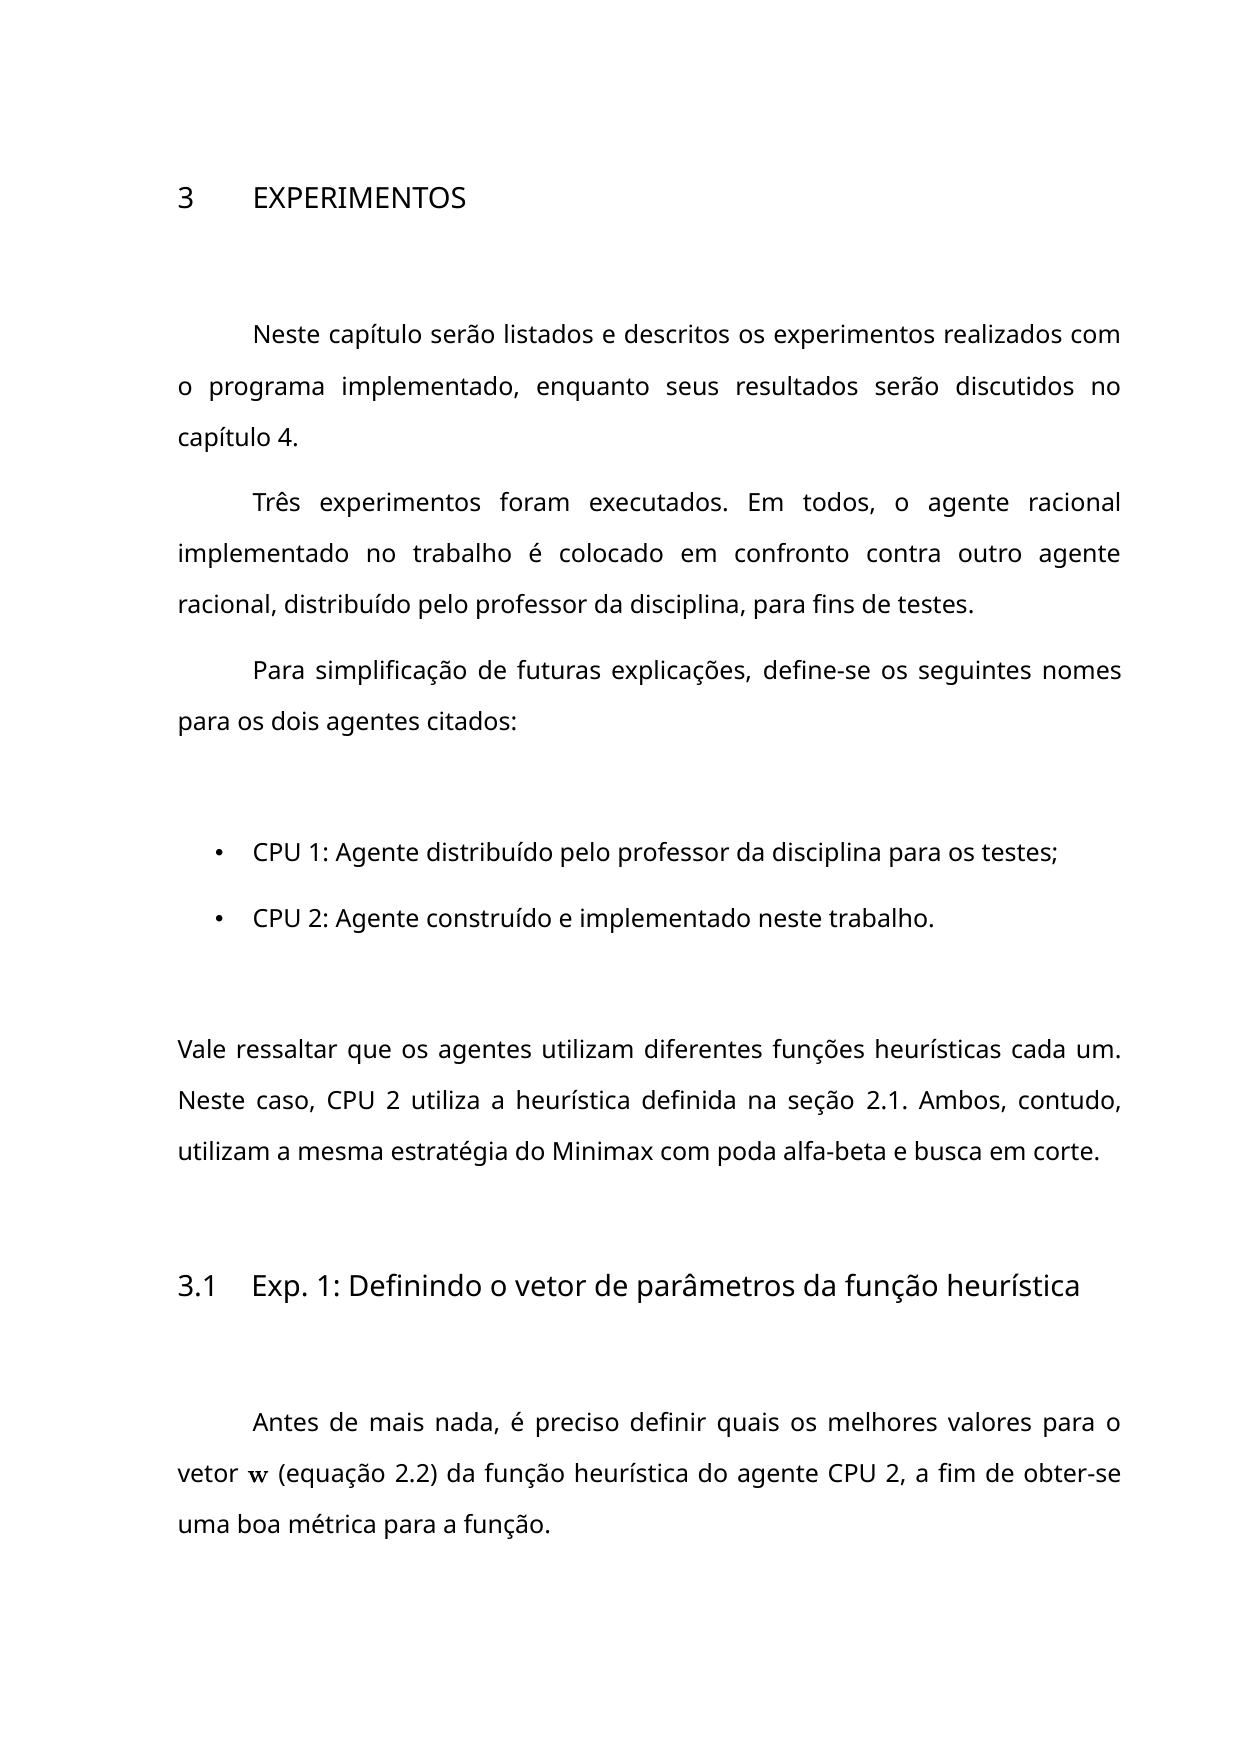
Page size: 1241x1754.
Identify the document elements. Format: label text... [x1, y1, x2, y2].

text Vale ressaltar que os agentes utilizam diferentes funções heurísticas cada um. Neste caso, CPU 2 utiliza a heurística definida na seção 2.1. Ambos, contudo, utilizam a mesma estratégia do Minimax com poda alfa-beta e busca em corte. [177, 1032, 1122, 1168]
subtitle Exp. 1: Definindo o vetor de parâmetros da função heurística [177, 1265, 1122, 1305]
text Neste capítulo serão listados e descritos os experimentos realizados com o programa implementado, enquanto seus resultados serão discutidos no capítulo 4. [177, 317, 1122, 453]
text Para simplificação de futuras explicações, define-se os seguintes nomes para os dois agentes citados: [177, 652, 1122, 738]
subtitle EXPERIMENTOS [177, 177, 1122, 217]
text Três experimentos foram executados. Em todos, o agente racional implementado no trabalho é colocado em confronto contra outro agente racional, distribuído pelo professor da disciplina, para fins de testes. [177, 485, 1122, 621]
text Antes de mais nada, é preciso definir quais os melhores valores para o vetor (equação 2.2) da função heurística do agente CPU 2, a fim de obter-se uma boa métrica para a função. [177, 1405, 1122, 1541]
list CPU 2: Agente construído e implementado neste trabalho. [215, 900, 1122, 934]
list CPU 1: Agente distribuído pelo professor da disciplina para os testes; [215, 835, 1122, 869]
